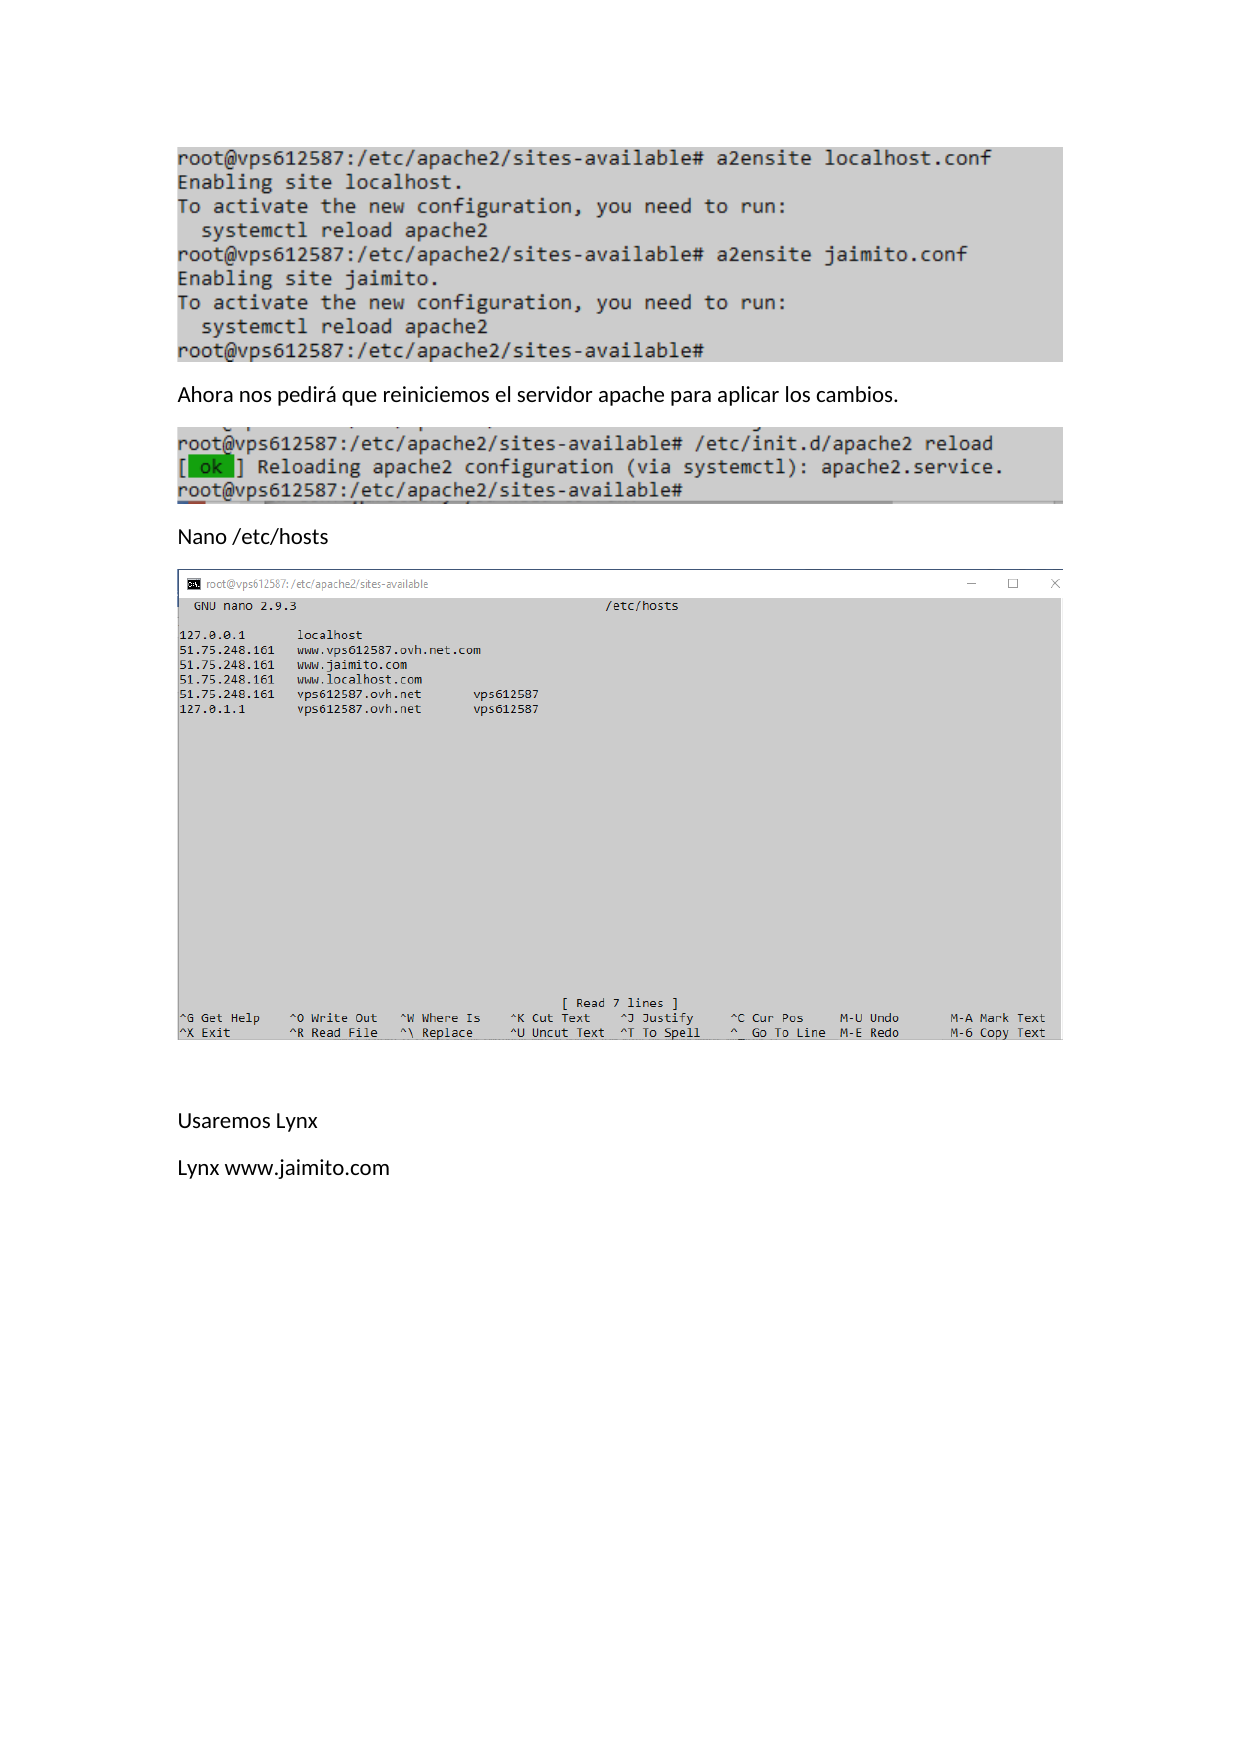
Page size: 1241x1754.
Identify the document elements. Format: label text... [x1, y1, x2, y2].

picture [177, 147, 1063, 362]
picture [177, 569, 1063, 1040]
text Nano /etc/hosts [177, 522, 1063, 550]
text Ahora nos pedirá que reiniciemos el servidor apache para aplicar los cambios. [177, 380, 1063, 408]
picture [177, 427, 1063, 504]
text Usaremos Lynx [177, 1107, 1063, 1135]
text Lynx www.jaimito.com [177, 1153, 1063, 1182]
